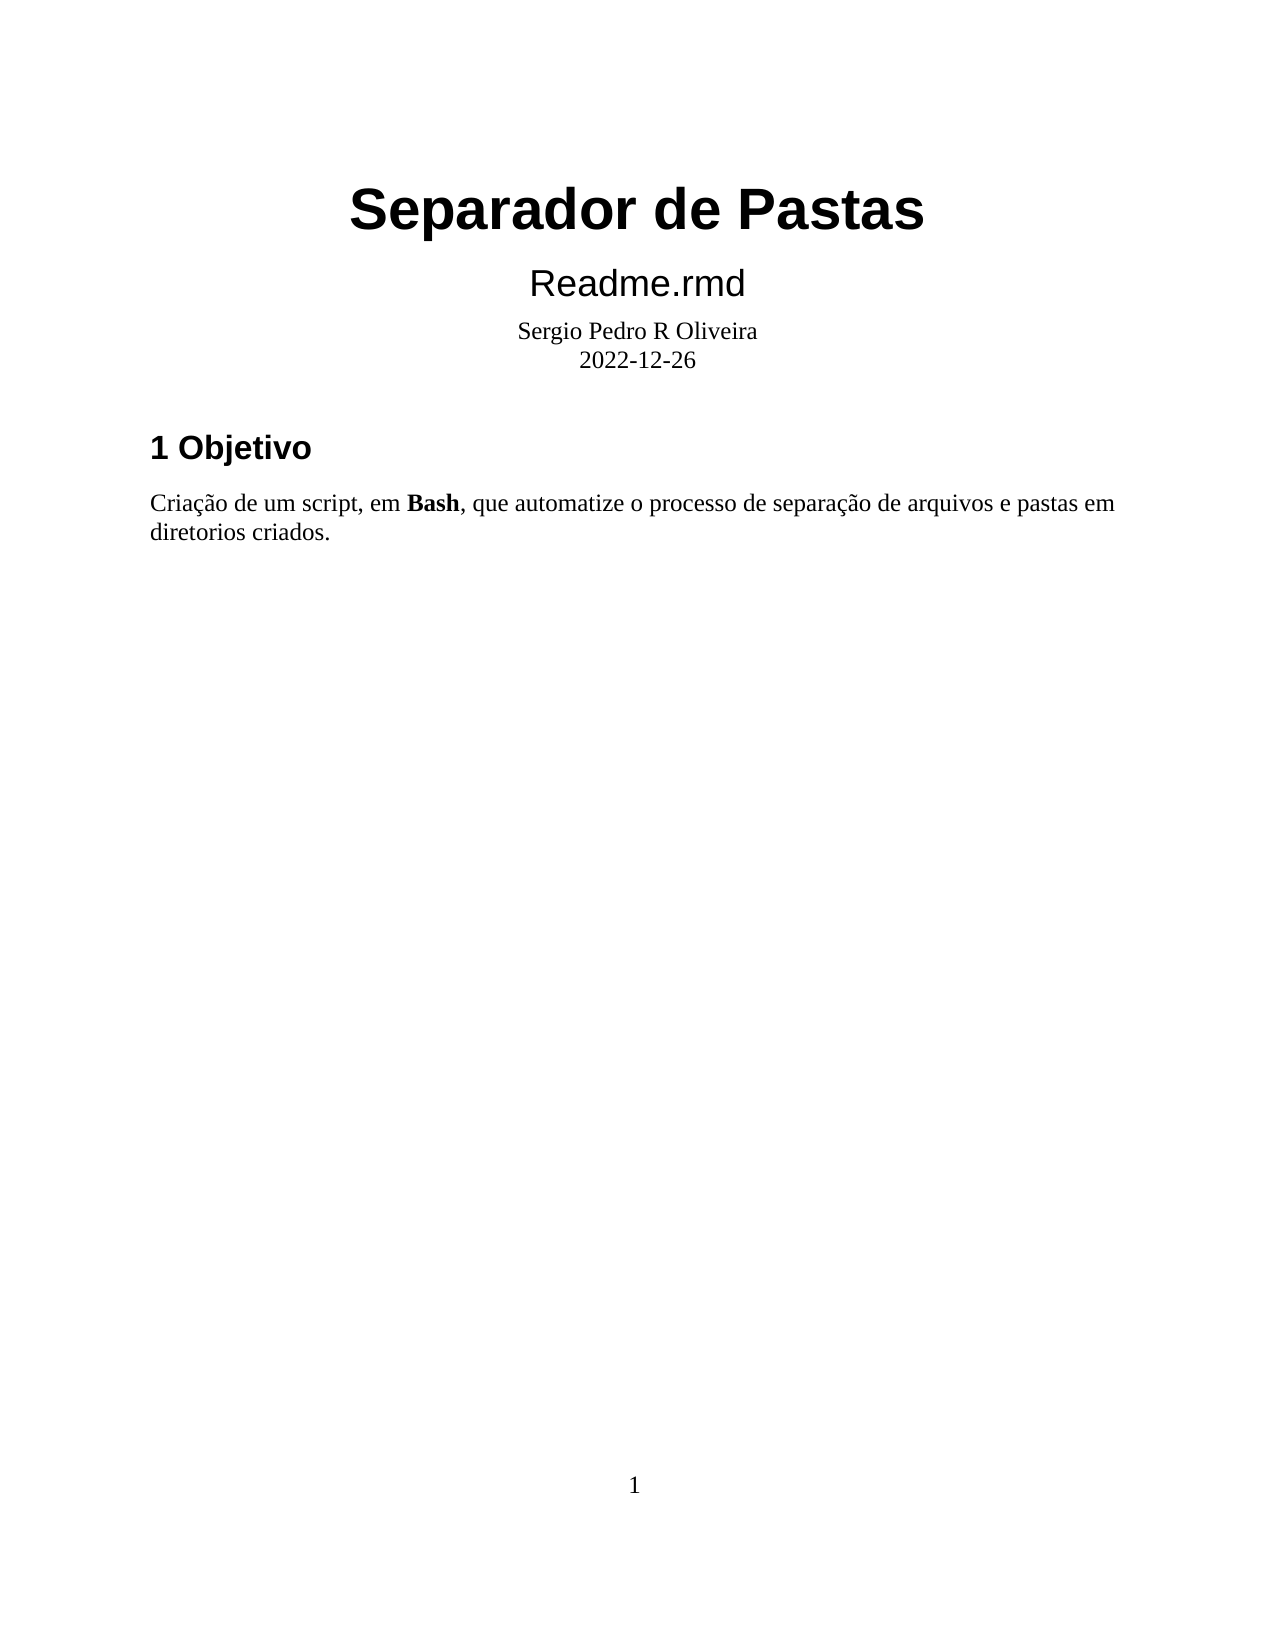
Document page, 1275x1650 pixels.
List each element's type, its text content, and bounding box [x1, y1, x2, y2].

subtitle 1 Objetivo [150, 428, 1125, 466]
text Sergio Pedro R Oliveira [150, 316, 1125, 345]
text 2022-12-26 [150, 345, 1125, 374]
text Criação de um script, em Bash, que automatize o processo de separação de arquivos e pastas em diretorios criados. [150, 488, 1125, 574]
title Separador de Pastas [150, 175, 1125, 242]
subtitle Readme.rmd [150, 261, 1125, 304]
